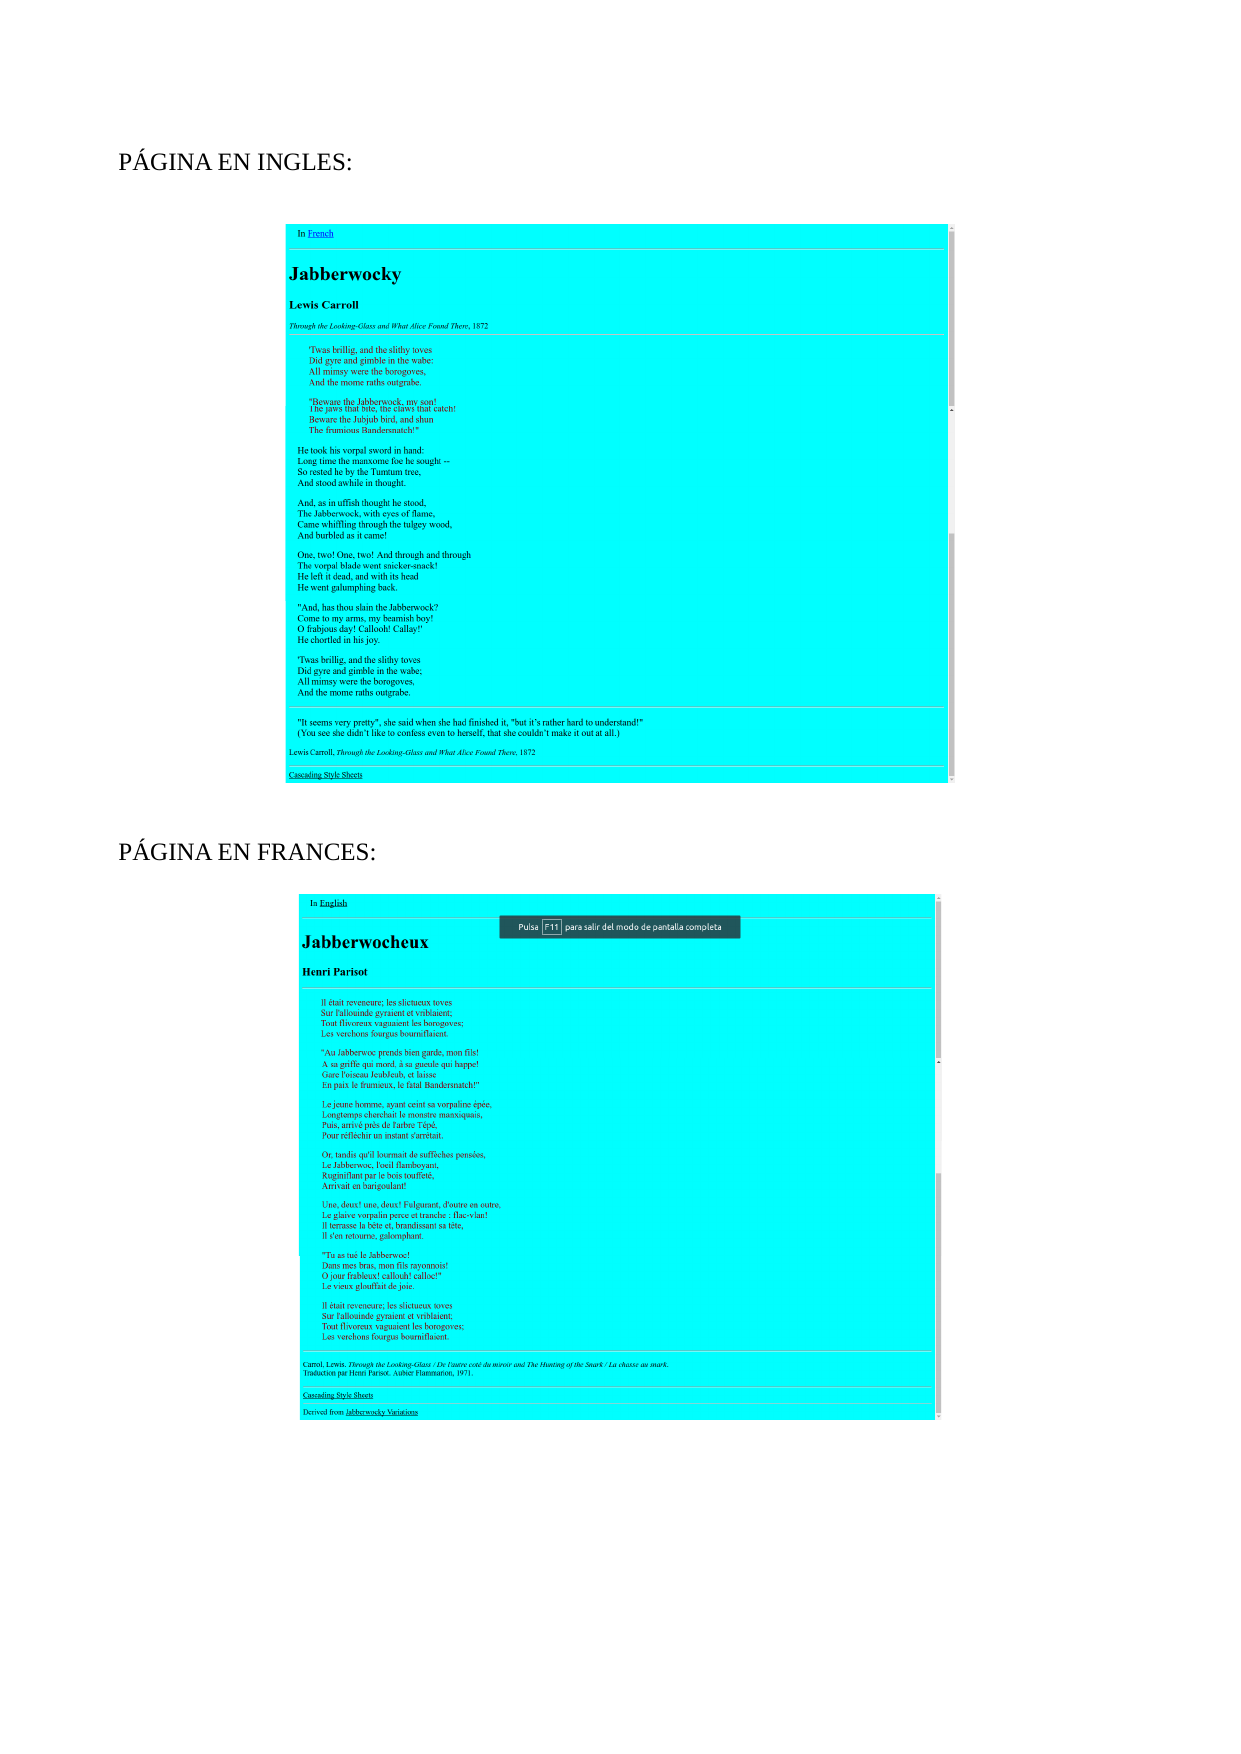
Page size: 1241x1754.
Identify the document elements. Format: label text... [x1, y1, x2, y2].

picture [285, 224, 955, 783]
picture [298, 894, 942, 1420]
text PÁGINA EN FRANCES: [118, 837, 1122, 866]
text PÁGINA EN INGLES: [118, 147, 1122, 176]
